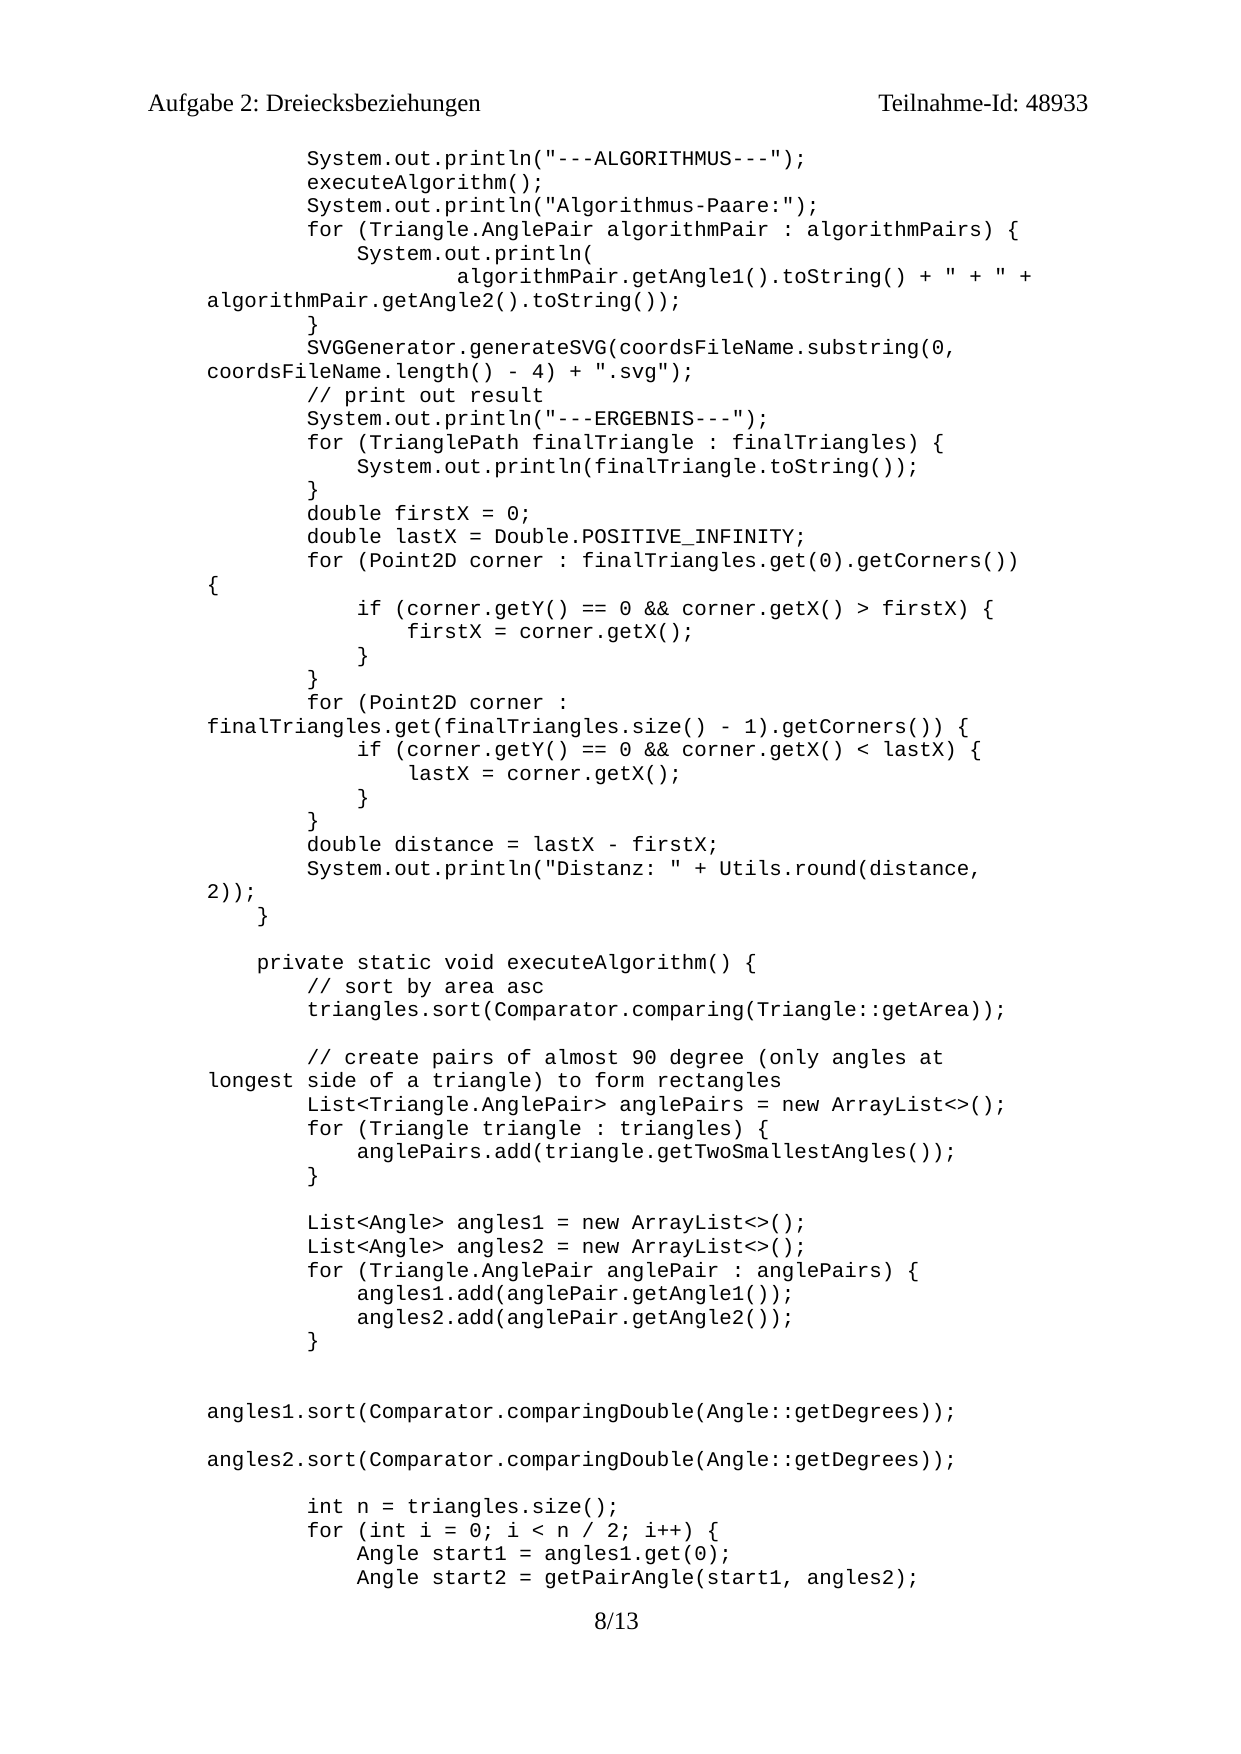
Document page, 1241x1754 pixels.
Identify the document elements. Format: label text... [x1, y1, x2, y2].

text algorithmPair.getAngle1().toString() + " + " + algorithmPair.getAngle2().toString()); [207, 266, 1033, 314]
text angles2.sort(Comparator.comparingDouble(Angle::getDegrees)); [207, 1425, 1033, 1472]
text // print out result [207, 385, 1033, 408]
text private static void executeAlgorithm() { [207, 952, 1033, 976]
text System.out.println( [207, 243, 1033, 266]
text for (Triangle triangle : triangles) { [207, 1118, 1033, 1141]
text } [207, 810, 1033, 834]
text } [207, 1165, 1033, 1189]
text angles1.sort(Comparator.comparingDouble(Angle::getDegrees)); [207, 1378, 1033, 1425]
text // create pairs of almost 90 degree (only angles at longest side of a triangle) to form rectangles [207, 1047, 1033, 1094]
text triangles.sort(Comparator.comparing(Triangle::getArea)); [207, 999, 1033, 1023]
text for (TrianglePath finalTriangle : finalTriangles) { [207, 432, 1033, 456]
text executeAlgorithm(); [207, 172, 1033, 196]
text anglePairs.add(triangle.getTwoSmallestAngles()); [207, 1141, 1033, 1165]
text for (Triangle.AnglePair algorithmPair : algorithmPairs) { [207, 219, 1033, 243]
text for (Point2D corner : finalTriangles.get(0).getCorners()) { [207, 550, 1033, 597]
text firstX = corner.getX(); [207, 621, 1033, 645]
text lastX = corner.getX(); [207, 763, 1033, 787]
text double firstX = 0; [207, 503, 1033, 527]
text System.out.println("---ALGORITHMUS---"); [207, 148, 1033, 172]
text SVGGenerator.generateSVG(coordsFileName.substring(0, coordsFileName.length() - 4) + ".svg"); [207, 337, 1033, 385]
text Angle start2 = getPairAngle(start1, angles2); [207, 1567, 1033, 1591]
text double distance = lastX - firstX; [207, 834, 1033, 858]
text for (Point2D corner : finalTriangles.get(finalTriangles.size() - 1).getCorners()) { [207, 692, 1033, 739]
text int n = triangles.size(); [207, 1496, 1033, 1520]
text System.out.println("Distanz: " + Utils.round(distance, 2)); [207, 858, 1033, 905]
text } [207, 645, 1033, 668]
text } [207, 787, 1033, 810]
text List<Angle> angles1 = new ArrayList<>(); [207, 1212, 1033, 1236]
text System.out.println(finalTriangle.toString()); [207, 456, 1033, 479]
text } [207, 668, 1033, 692]
text // sort by area asc [207, 976, 1033, 999]
text } [207, 1331, 1033, 1354]
text for (Triangle.AnglePair anglePair : anglePairs) { [207, 1259, 1033, 1283]
text } [207, 314, 1033, 337]
text List<Angle> angles2 = new ArrayList<>(); [207, 1236, 1033, 1259]
text System.out.println("---ERGEBNIS---"); [207, 408, 1033, 432]
text for (int i = 0; i < n / 2; i++) { [207, 1520, 1033, 1543]
text if (corner.getY() == 0 && corner.getX() < lastX) { [207, 739, 1033, 763]
text Angle start1 = angles1.get(0); [207, 1543, 1033, 1567]
text } [207, 479, 1033, 503]
text if (corner.getY() == 0 && corner.getX() > firstX) { [207, 597, 1033, 621]
text System.out.println("Algorithmus-Paare:"); [207, 196, 1033, 219]
text } [207, 905, 1033, 928]
text angles2.add(anglePair.getAngle2()); [207, 1307, 1033, 1331]
text angles1.add(anglePair.getAngle1()); [207, 1283, 1033, 1307]
text double lastX = Double.POSITIVE_INFINITY; [207, 527, 1033, 550]
text List<Triangle.AnglePair> anglePairs = new ArrayList<>(); [207, 1094, 1033, 1118]
